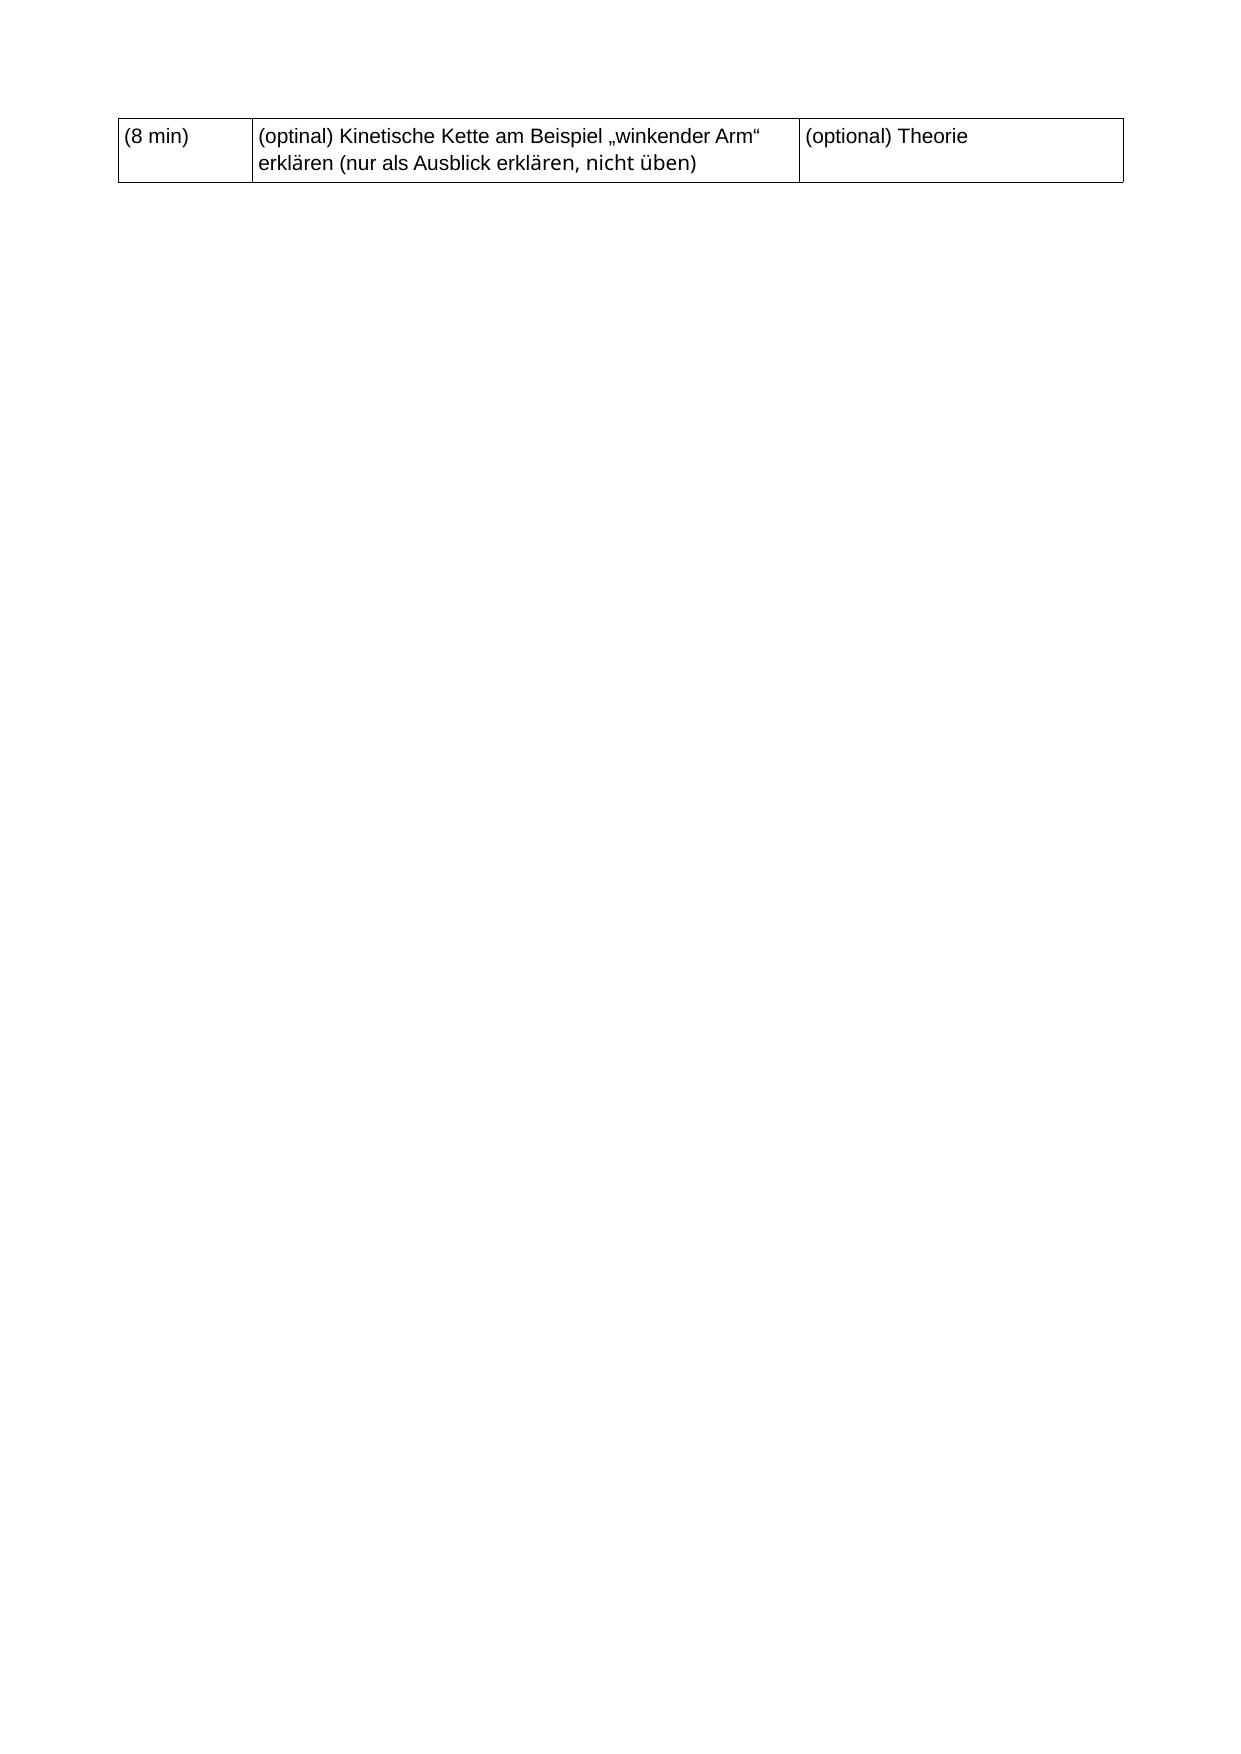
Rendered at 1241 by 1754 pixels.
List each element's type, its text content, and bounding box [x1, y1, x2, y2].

table_cell (optinal) Kinetische Kette am Beispiel „winkender Arm“ erklären (nur als Ausblick erklären, nicht üben) [253, 119, 799, 182]
table_cell (8 min) [119, 119, 252, 182]
table_cell (optional) Theorie [800, 119, 1123, 182]
